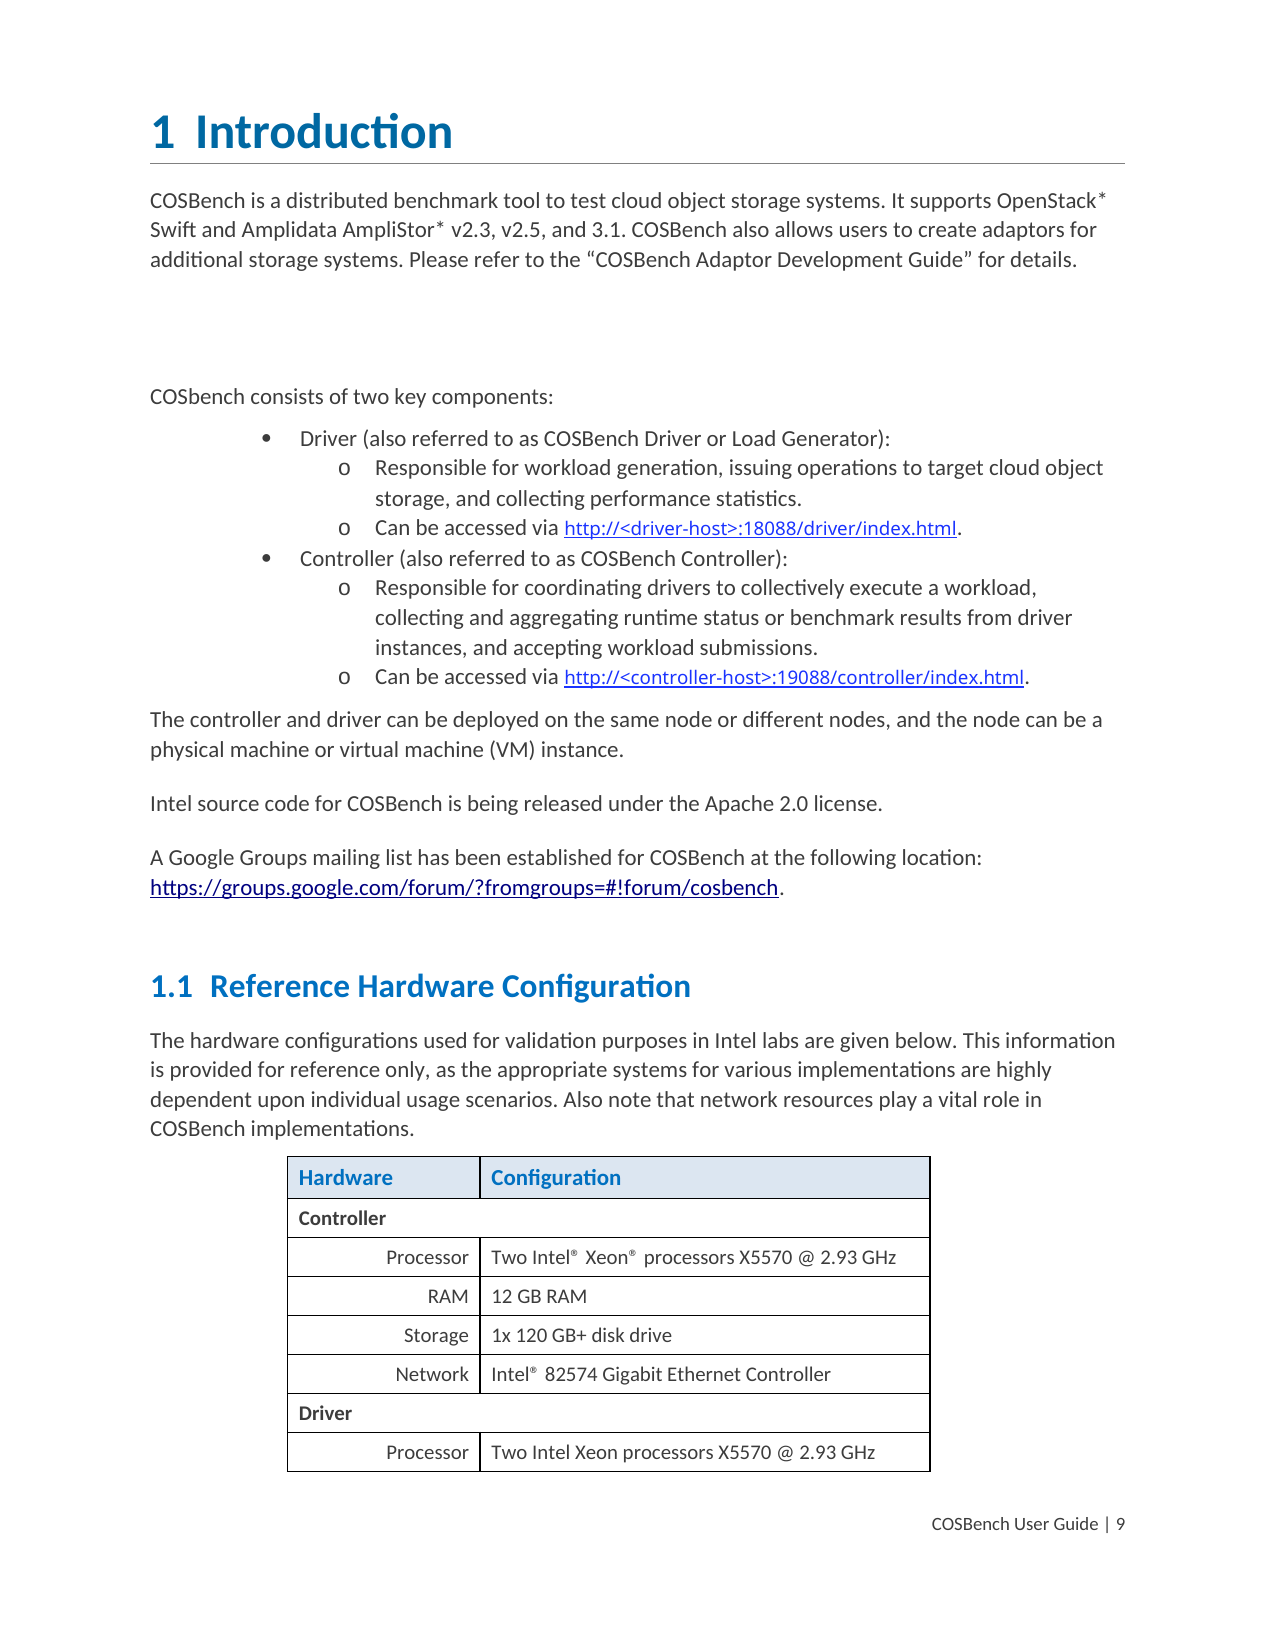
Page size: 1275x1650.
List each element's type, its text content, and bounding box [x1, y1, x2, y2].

list Responsible for coordinating drivers to collectively execute a workload, collecting and aggregating runtime status or benchmark results from driver instances, and accepting workload submissions. [337, 573, 1125, 661]
text Intel source code for COSBench is being released under the Apache 2.0 license. [150, 789, 1125, 817]
table_cell Driver [288, 1394, 929, 1432]
table_header Hardware [288, 1157, 479, 1198]
text The controller and driver can be deployed on the same node or different nodes, and the node can be a physical machine or virtual machine (VM) instance. [150, 705, 1125, 763]
list Can be accessed via http://<driver-host>:18088/driver/index.html. [337, 513, 1125, 542]
table_cell 1x 120 GB+ disk drive [481, 1316, 929, 1354]
list Driver (also referred to as COSBench Driver or Load Generator): [262, 424, 1125, 452]
text The hardware configurations used for validation purposes in Intel labs are given below. This information is provided for reference only, as the appropriate systems for various implementations are highly dependent upon individual usage scenarios. Also note that network resources play a vital role in COSBench implementations. [150, 1026, 1125, 1142]
table_header Configuration [481, 1157, 929, 1198]
table_cell Two Intel Xeon processors X5570 @ 2.93 GHz [481, 1433, 929, 1471]
text A Google Groups mailing list has been established for COSBench at the following location: https://groups.google.com/forum/?fromgroups=#!forum/cosbench. [150, 843, 1125, 901]
table_cell Network [288, 1355, 479, 1393]
table_cell RAM [288, 1277, 479, 1315]
list Can be accessed via http://<controller-host>:19088/controller/index.html. [337, 662, 1125, 691]
subtitle Introduction [150, 100, 1125, 163]
table_cell Two Intel® Xeon® processors X5570 @ 2.93 GHz [481, 1238, 929, 1276]
text COSbench consists of two key components: [150, 382, 1125, 410]
list Controller (also referred to as COSBench Controller): [262, 544, 1125, 572]
subtitle Reference Hardware Configuration [150, 965, 1125, 1006]
table_cell Intel® 82574 Gigabit Ethernet Controller [481, 1355, 929, 1393]
table_cell Controller [288, 1199, 929, 1237]
text COSBench is a distributed benchmark tool to test cloud object storage systems. It supports OpenStack* Swift and Amplidata AmpliStor* v2.3, v2.5, and 3.1. COSBench also allows users to create adaptors for additional storage systems. Please refer to the “COSBench Adaptor Development Guide” for details. [150, 186, 1125, 273]
table_cell Storage [288, 1316, 479, 1354]
table_cell Processor [288, 1238, 479, 1276]
list Responsible for workload generation, issuing operations to target cloud object storage, and collecting performance statistics. [337, 453, 1125, 512]
table_cell Processor [288, 1433, 479, 1471]
table_cell 12 GB RAM [481, 1277, 929, 1315]
